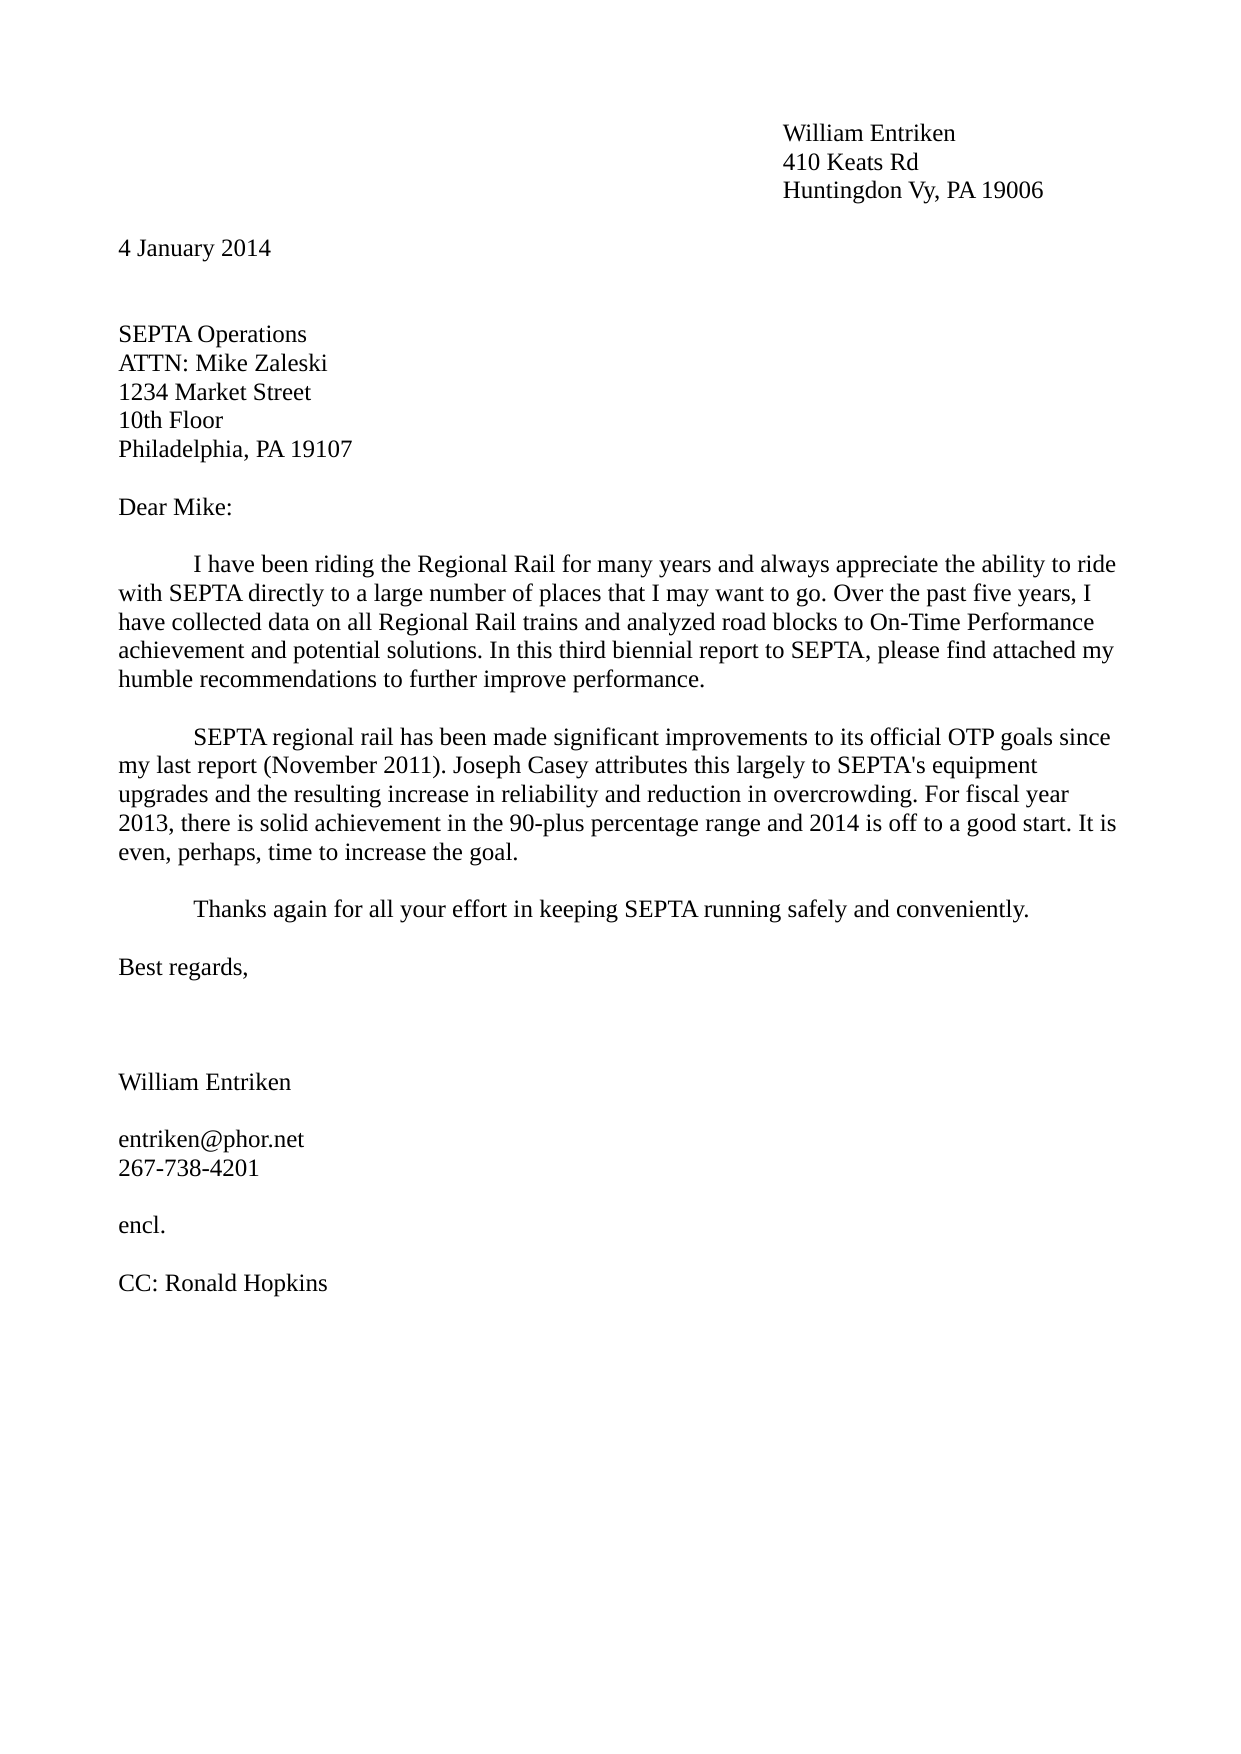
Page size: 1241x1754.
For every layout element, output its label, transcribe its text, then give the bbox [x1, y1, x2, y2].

text 1234 Market Street [118, 377, 1122, 406]
text ATTN: Mike Zaleski [118, 348, 1122, 377]
text Dear Mike: [118, 492, 1122, 521]
text Best regards, [118, 952, 1122, 981]
text Philadelphia, PA 19107 [118, 434, 1122, 463]
text I have been riding the Regional Rail for many years and always appreciate the ability to ride with SEPTA directly to a large number of places that I may want to go. Over the past five years, I have collected data on all Regional Rail trains and analyzed road blocks to On-Time Performance achievement and potential solutions. In this third biennial report to SEPTA, please find attached my humble recommendations to further improve performance. [118, 549, 1122, 693]
text SEPTA Operations [118, 319, 1122, 348]
text 410 Keats Rd [118, 147, 1122, 176]
text encl. [118, 1211, 1122, 1239]
text SEPTA regional rail has been made significant improvements to its official OTP goals since my last report (November 2011). Joseph Casey attributes this largely to SEPTA's equipment upgrades and the resulting increase in reliability and reduction in overcrowding. For fiscal year 2013, there is solid achievement in the 90-plus percentage range and 2014 is off to a good start. It is even, perhaps, time to increase the goal. [118, 722, 1122, 866]
text Thanks again for all your effort in keeping SEPTA running safely and conveniently. [118, 894, 1122, 923]
text entriken@phor.net [118, 1124, 1122, 1153]
text William Entriken [118, 1067, 1122, 1096]
text William Entriken [118, 118, 1122, 147]
text 267-738-4201 [118, 1153, 1122, 1182]
text 4 January 2014 [118, 233, 1122, 262]
text CC: Ronald Hopkins [118, 1268, 1122, 1297]
text Huntingdon Vy, PA 19006 [118, 176, 1122, 204]
text 10th Floor [118, 406, 1122, 434]
